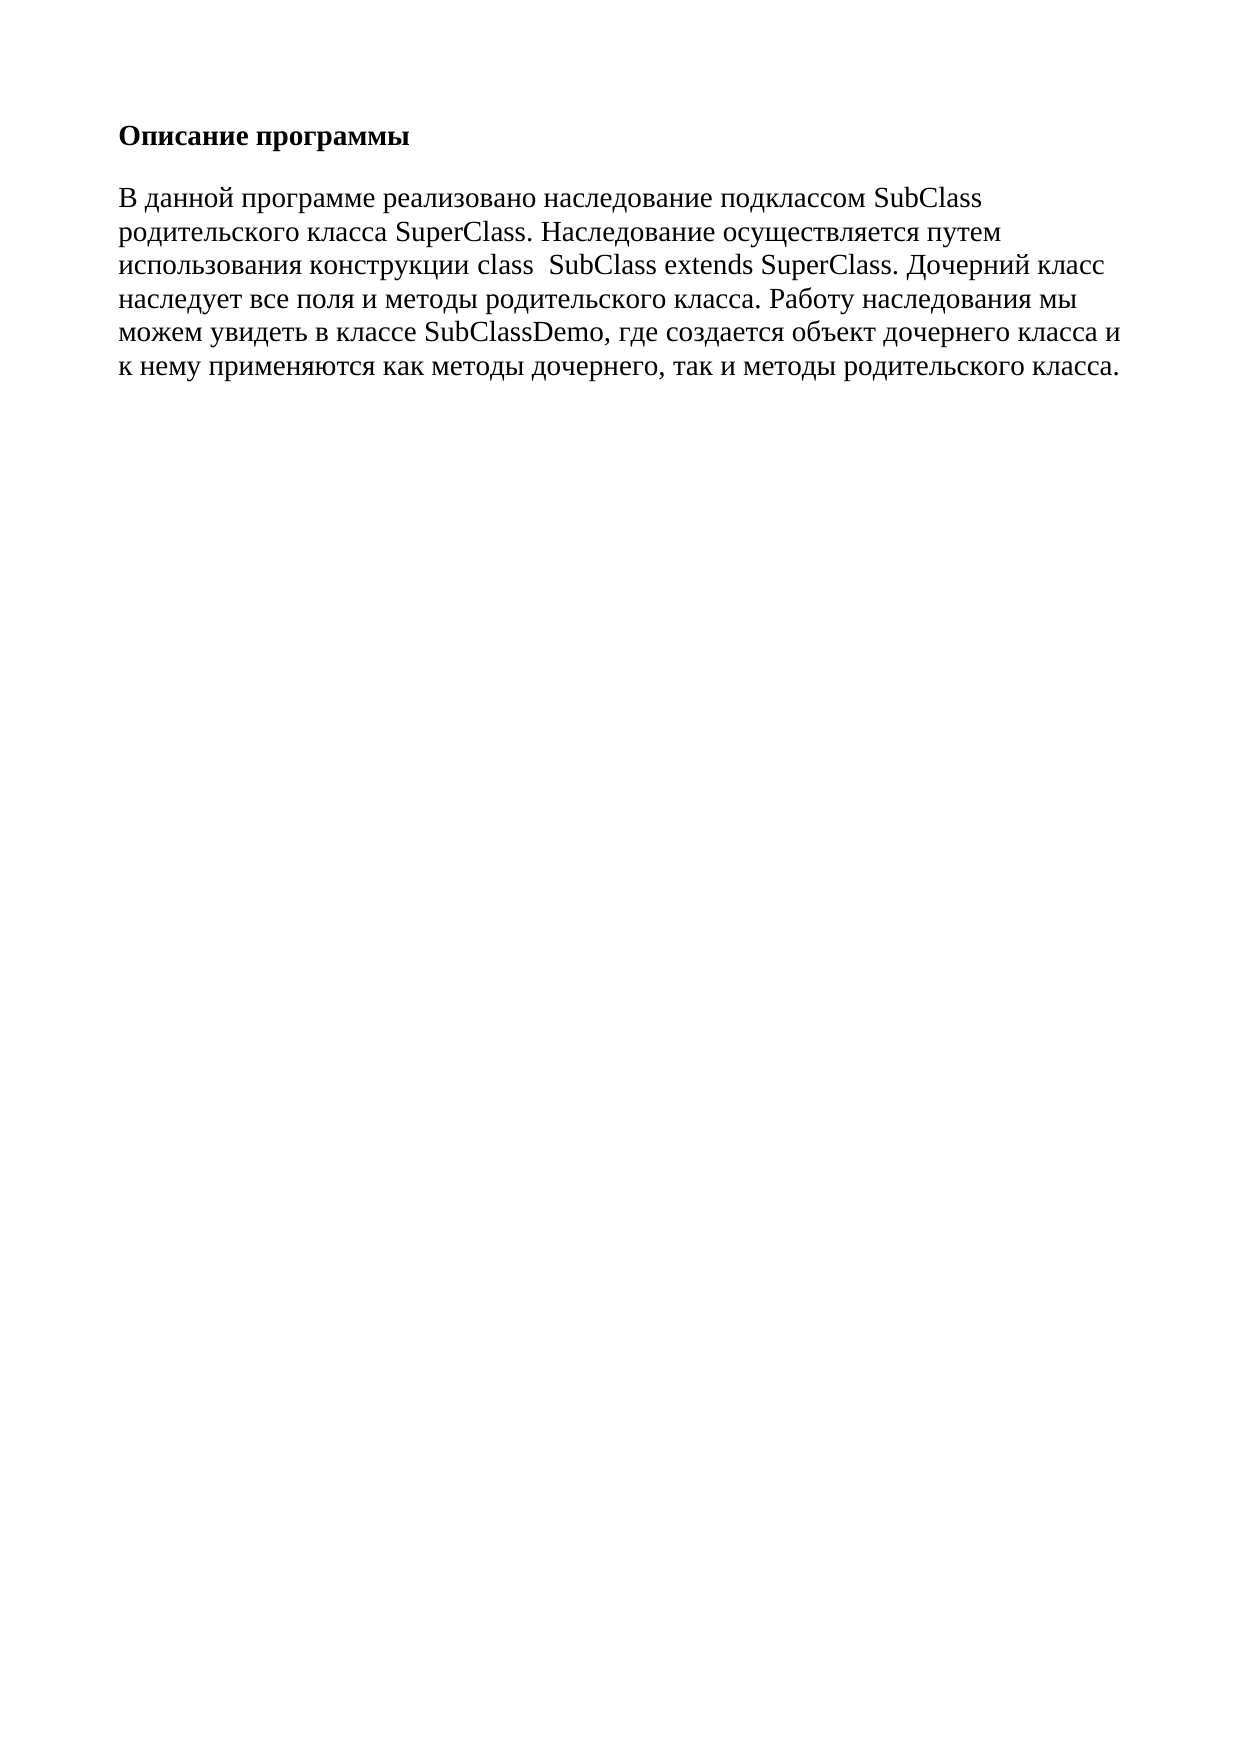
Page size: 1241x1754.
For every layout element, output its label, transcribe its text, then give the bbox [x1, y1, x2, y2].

subtitle Описание программы [118, 118, 1122, 152]
list В данной программе реализовано наследование подклассом SubClass родительского класса SuperClass. Наследование осуществляется путем использования конструкции class SubClass extends SuperClass. Дочерний класс наследует все поля и методы родительского класса. Работу наследования мы можем увидеть в классе SubClassDemo, где создается объект дочернего класса и к нему применяются как методы дочернего, так и методы родительского класса. [118, 180, 1122, 381]
